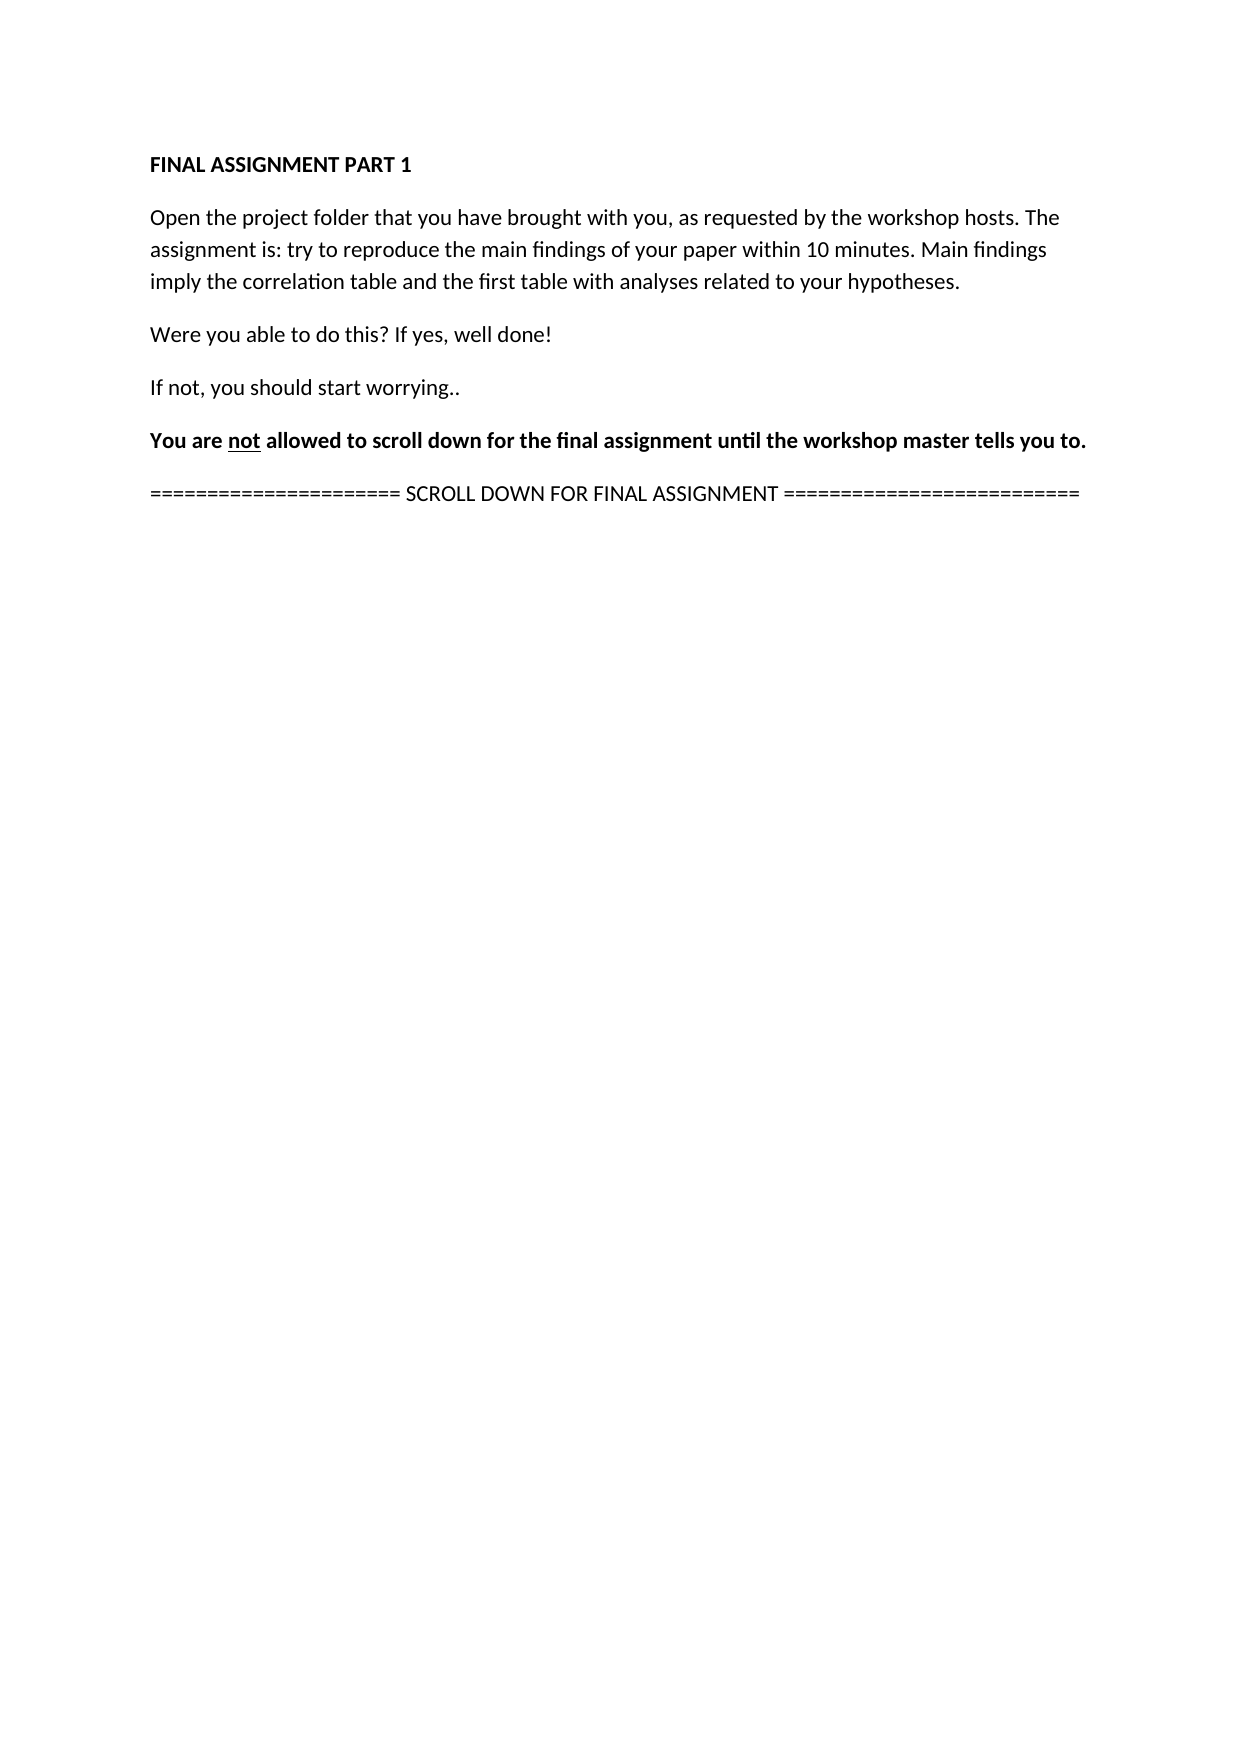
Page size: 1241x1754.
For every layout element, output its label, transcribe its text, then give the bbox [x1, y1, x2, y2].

text If not, you should start worrying.. [150, 373, 1090, 401]
text FINAL ASSIGNMENT PART 1 [150, 150, 1090, 178]
text ====================== SCROLL DOWN FOR FINAL ASSIGNMENT ========================== [150, 479, 1090, 507]
text You are not allowed to scroll down for the final assignment until the workshop master tells you to. [150, 426, 1090, 454]
text Open the project folder that you have brought with you, as requested by the workshop hosts. The assignment is: try to reproduce the main findings of your paper within 10 minutes. Main findings imply the correlation table and the first table with analyses related to your hypotheses. [150, 203, 1090, 295]
text Were you able to do this? If yes, well done! [150, 320, 1090, 348]
